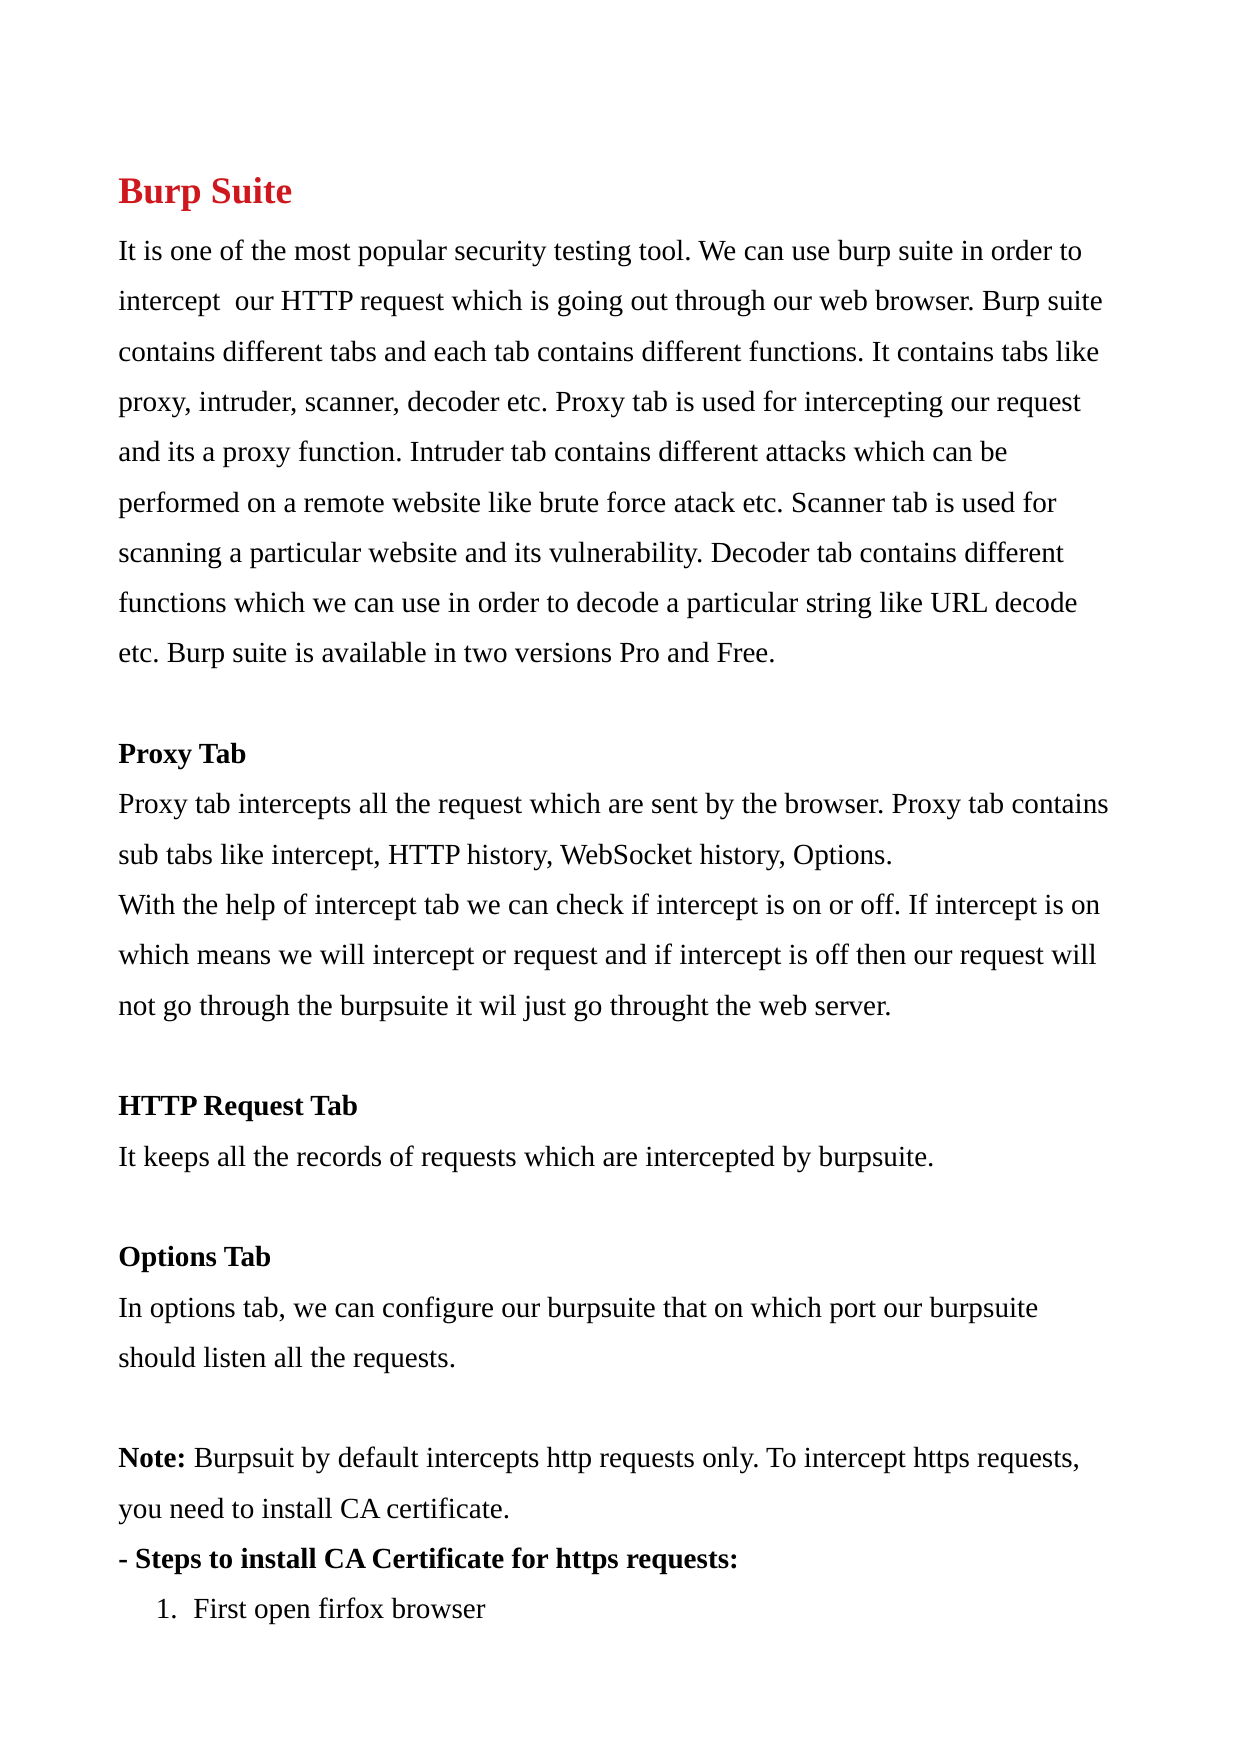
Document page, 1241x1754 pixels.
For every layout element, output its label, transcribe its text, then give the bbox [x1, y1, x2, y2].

text With the help of intercept tab we can check if intercept is on or off. If intercept is on which means we will intercept or request and if intercept is off then our request will not go through the burpsuite it wil just go throught the web server. [118, 887, 1122, 1021]
text It keeps all the records of requests which are intercepted by burpsuite. [118, 1139, 1122, 1172]
text Proxy tab intercepts all the request which are sent by the browser. Proxy tab contains sub tabs like intercept, HTTP history, WebSocket history, Options. [118, 787, 1122, 870]
text It is one of the most popular security testing tool. We can use burp suite in order to intercept our HTTP request which is going out through our web browser. Burp suite contains different tabs and each tab contains different functions. It contains tabs like proxy, intruder, scanner, decoder etc. Proxy tab is used for intercepting our request and its a proxy function. Intruder tab contains different attacks which can be performed on a remote website like brute force atack etc. Scanner tab is used for scanning a particular website and its vulnerability. Decoder tab contains different functions which we can use in order to decode a particular string like URL decode etc. Burp suite is available in two versions Pro and Free. [118, 233, 1122, 669]
text Note: Burpsuit by default intercepts http requests only. To intercept https requests, you need to install CA certificate. [118, 1441, 1122, 1524]
list First open firfox browser [156, 1592, 1122, 1625]
text HTTP Request Tab [118, 1088, 1122, 1122]
text In options tab, we can configure our burpsuite that on which port our burpsuite should listen all the requests. [118, 1290, 1122, 1373]
text Options Tab [118, 1239, 1122, 1273]
text - Steps to install CA Certificate for https requests: [118, 1541, 1122, 1575]
text Burp Suite [118, 168, 1122, 212]
text Proxy Tab [118, 736, 1122, 770]
